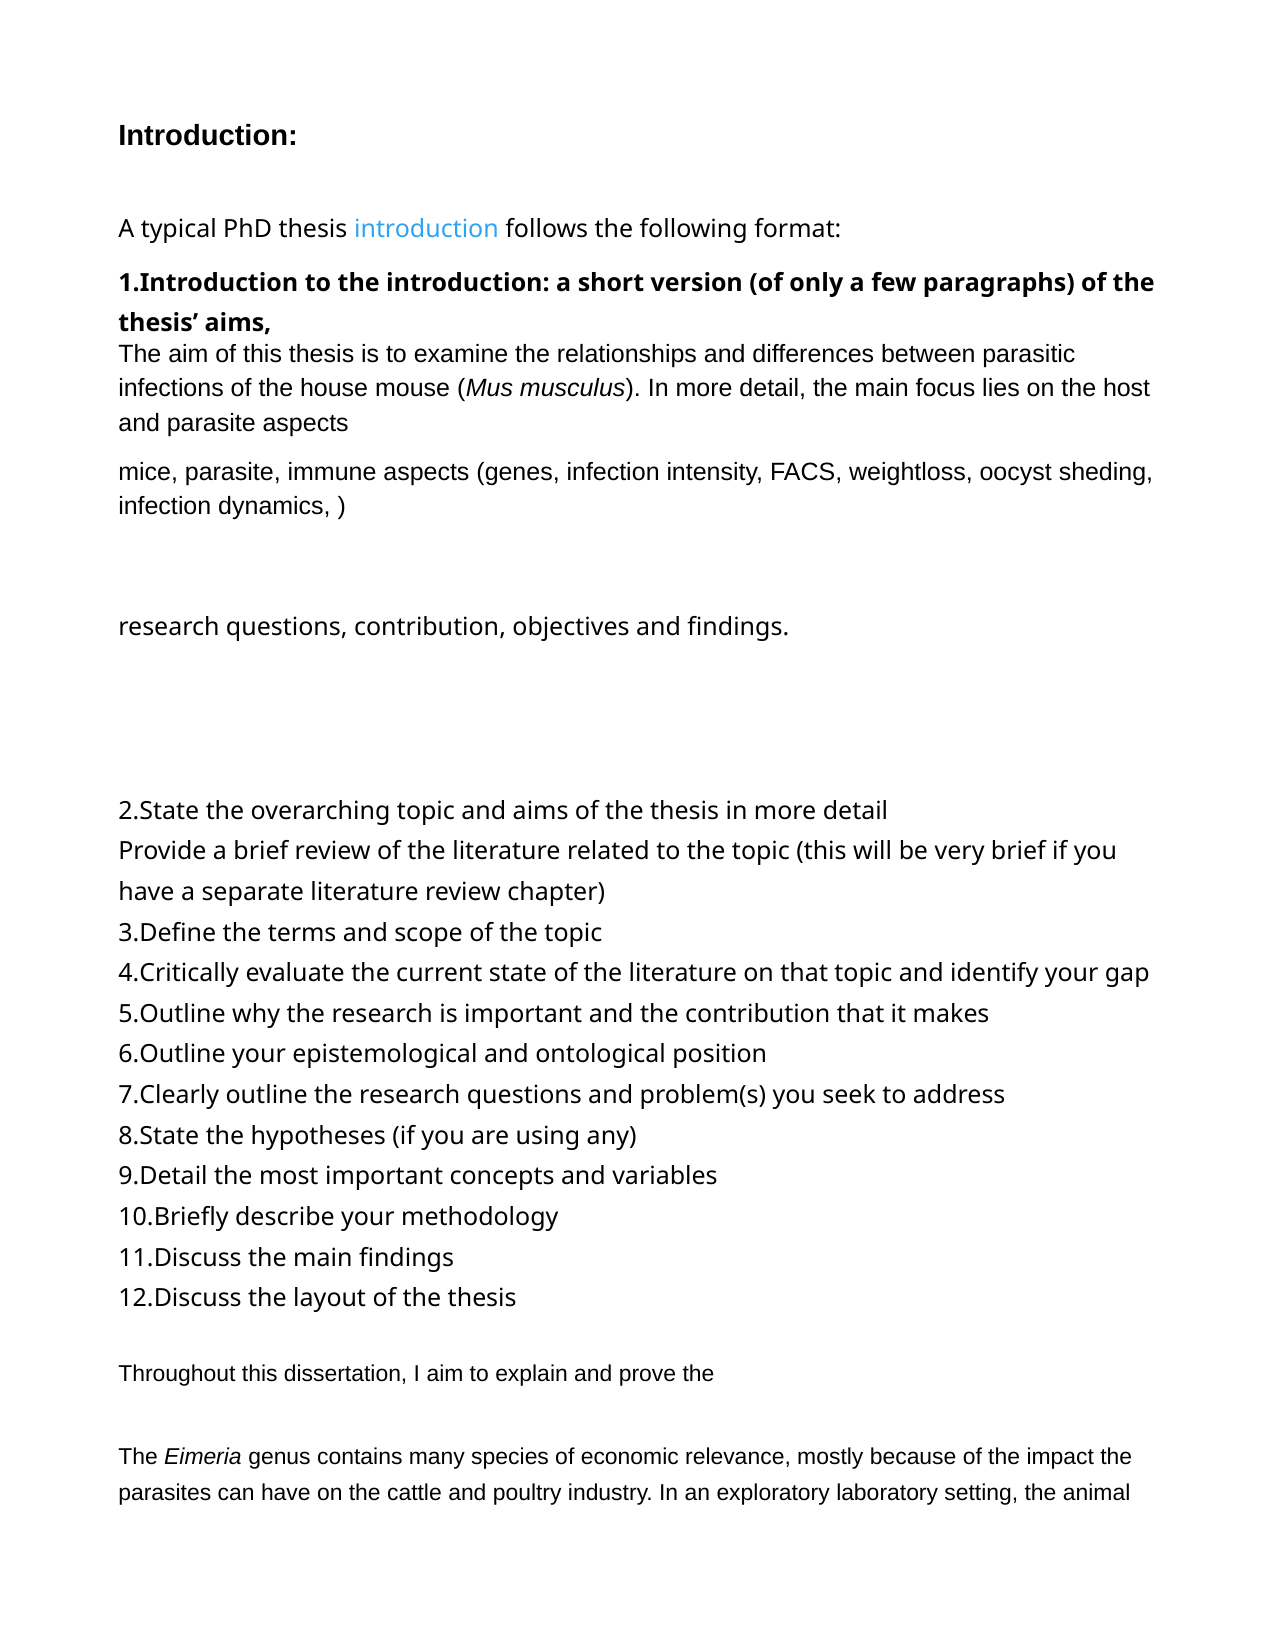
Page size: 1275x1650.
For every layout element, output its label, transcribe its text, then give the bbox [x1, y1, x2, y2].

text A typical PhD thesis introduction follows the following format: [118, 211, 1157, 245]
list Outline why the research is important and the contribution that it makes [118, 989, 1157, 1029]
text The Eimeria genus contains many species of economic relevance, mostly because of the impact the parasites can have on the cattle and poultry industry. In an exploratory laboratory setting, the animal [118, 1443, 1157, 1506]
list Critically evaluate the current state of the literature on that topic and identify your gap [118, 948, 1157, 989]
list Discuss the main findings [118, 1233, 1157, 1273]
list Define the terms and scope of the topic [118, 908, 1157, 948]
list Outline your epistemological and ontological position [118, 1029, 1157, 1070]
text Throughout this dissertation, I aim to explain and prove the [118, 1360, 1157, 1387]
list State the hypotheses (if you are using any) [118, 1111, 1157, 1151]
list State the overarching topic and aims of the thesis in more detail Provide a brief review of the literature related to the topic (this will be very brief if you have a separate literature review chapter) [118, 786, 1157, 908]
list Clearly outline the research questions and problem(s) you seek to address [118, 1070, 1157, 1111]
list Introduction to the introduction: a short version (of only a few paragraphs) of the thesis’ aims, [118, 258, 1157, 339]
list The aim of this thesis is to examine the relationships and differences between parasitic infections of the house mouse (Mus musculus). In more detail, the main focus lies on the host and parasite aspects [118, 339, 1157, 437]
list mice, parasite, immune aspects (genes, infection intensity, FACS, weightloss, oocyst sheding, infection dynamics, ) research questions, contribution, objectives and findings. [118, 457, 1157, 643]
text Introduction: [118, 118, 1157, 152]
list Discuss the layout of the thesis [118, 1273, 1157, 1314]
list Detail the most important concepts and variables [118, 1151, 1157, 1192]
list Briefly describe your methodology [118, 1192, 1157, 1233]
